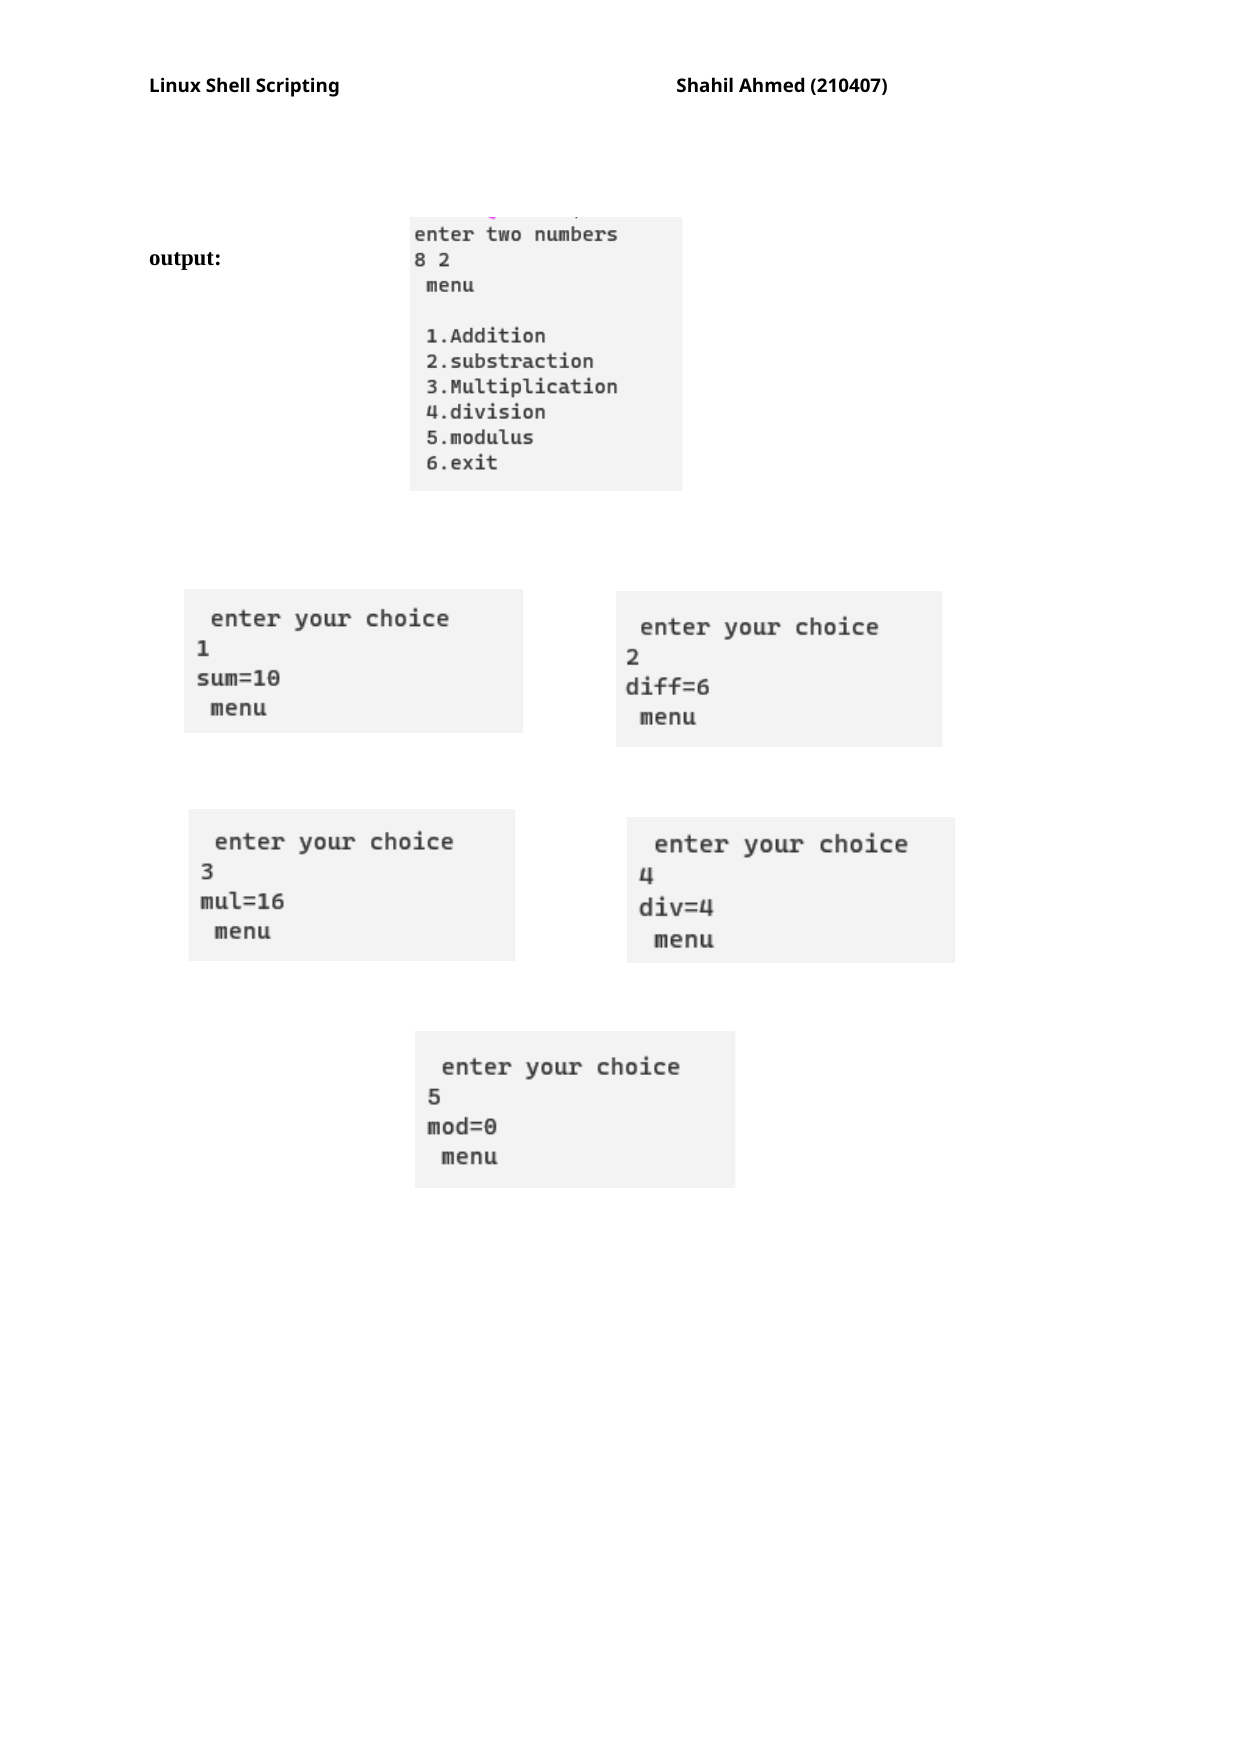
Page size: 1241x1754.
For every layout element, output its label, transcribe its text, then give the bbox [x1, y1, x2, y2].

picture [415, 1031, 736, 1188]
text output: [149, 244, 409, 271]
picture [616, 591, 943, 747]
picture [626, 817, 956, 963]
picture [188, 809, 516, 961]
picture [184, 589, 524, 733]
text [683, 244, 1091, 271]
picture [409, 217, 683, 491]
